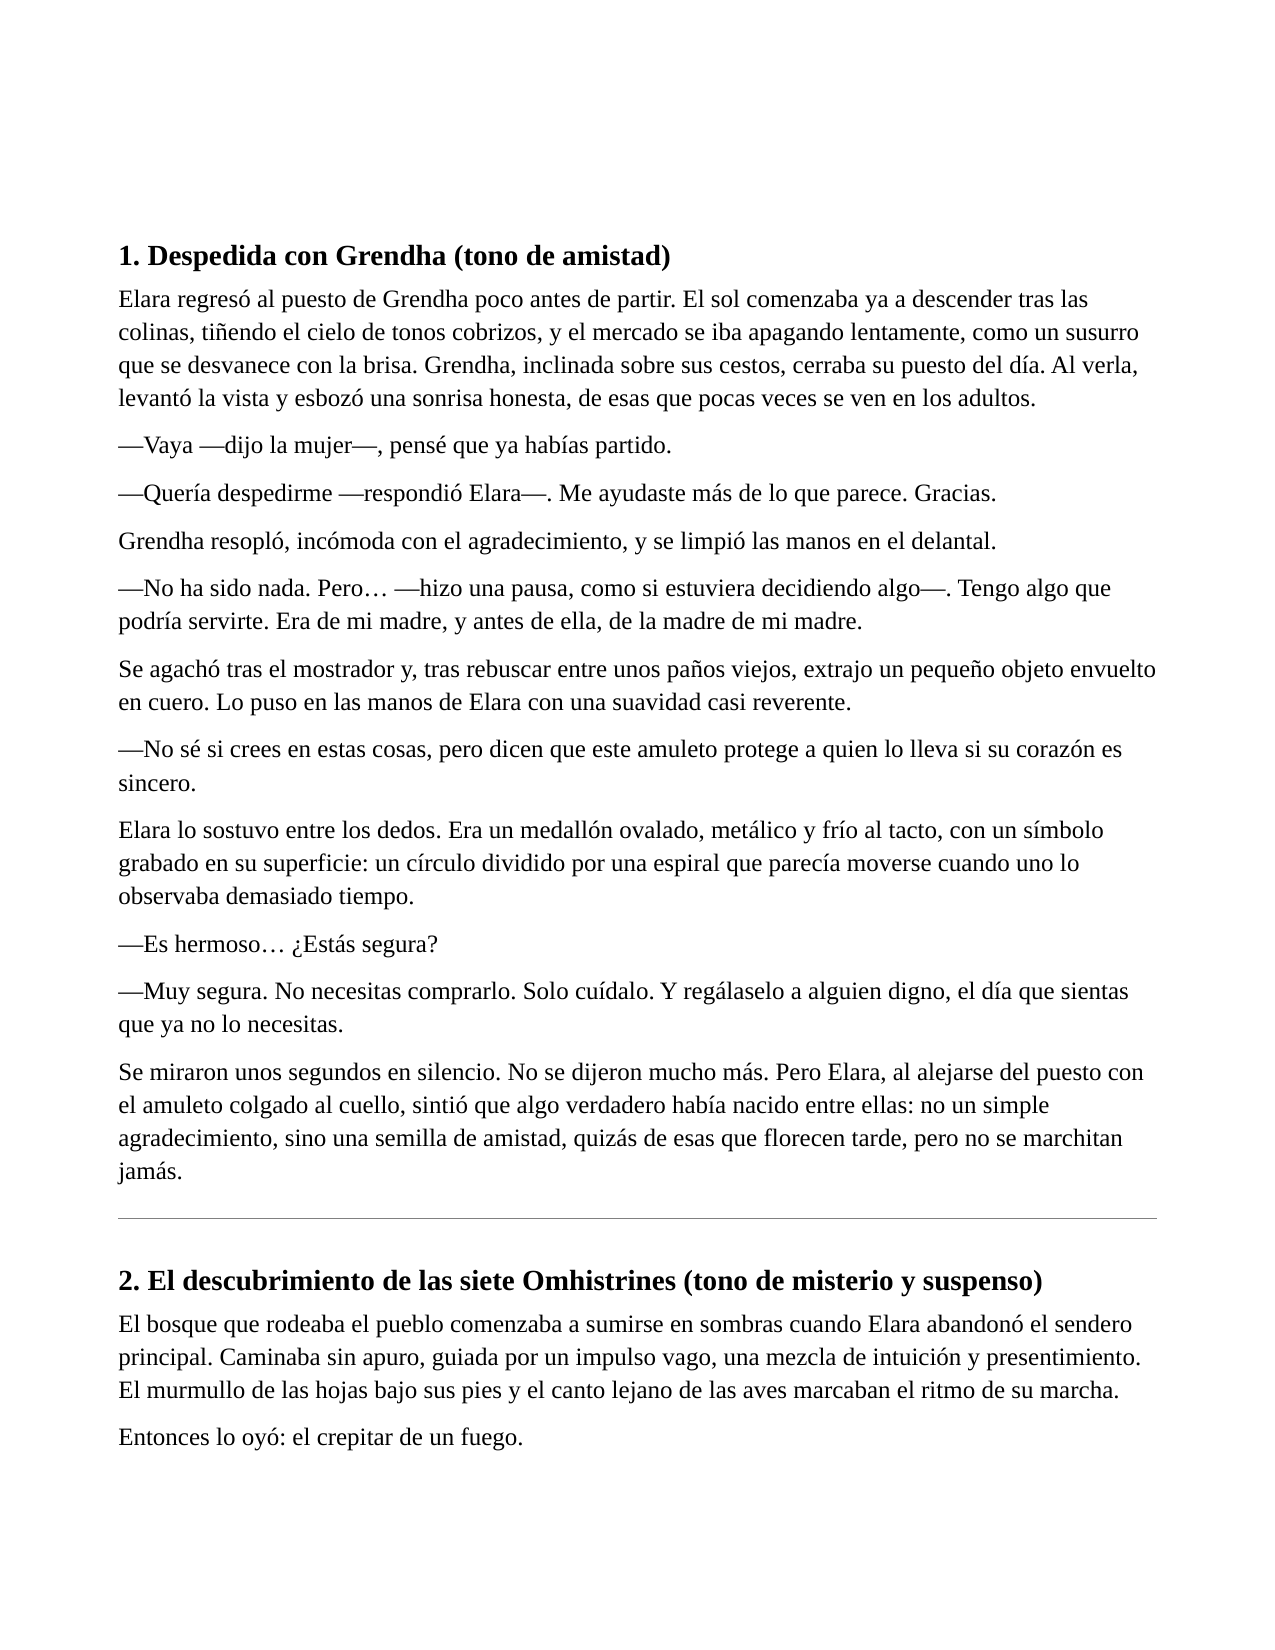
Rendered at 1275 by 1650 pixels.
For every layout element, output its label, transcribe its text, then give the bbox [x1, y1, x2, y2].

text —No ha sido nada. Pero… —hizo una pausa, como si estuviera decidiendo algo—. Tengo algo que podría servirte. Era de mi madre, y antes de ella, de la madre de mi madre. [118, 573, 1157, 635]
text Se miraron unos segundos en silencio. No se dijeron mucho más. Pero Elara, al alejarse del puesto con el amuleto colgado al cuello, sintió que algo verdadero había nacido entre ellas: no un simple agradecimiento, sino una semilla de amistad, quizás de esas que florecen tarde, pero no se marchitan jamás. [118, 1057, 1157, 1185]
text Entonces lo oyó: el crepitar de un fuego. [118, 1422, 1157, 1451]
text Elara lo sostuvo entre los dedos. Era un medallón ovalado, metálico y frío al tacto, con un símbolo grabado en su superficie: un círculo dividido por una espiral que parecía moverse cuando uno lo observaba demasiado tiempo. [118, 815, 1157, 910]
text —Vaya —dijo la mujer—, pensé que ya habías partido. [118, 431, 1157, 459]
text —Muy segura. No necesitas comprarlo. Solo cuídalo. Y regálaselo a alguien digno, el día que sientas que ya no lo necesitas. [118, 976, 1157, 1038]
subtitle 1. Despedida con Grendha (tono de amistad) [118, 238, 1157, 271]
text —Es hermoso… ¿Estás segura? [118, 929, 1157, 958]
text Grendha resopló, incómoda con el agradecimiento, y se limpió las manos en el delantal. [118, 526, 1157, 554]
text Se agachó tras el mostrador y, tras rebuscar entre unos paños viejos, extrajo un pequeño objeto envuelto en cuero. Lo puso en las manos de Elara con una suavidad casi reverente. [118, 654, 1157, 716]
text —No sé si crees en estas cosas, pero dicen que este amuleto protege a quien lo lleva si su corazón es sincero. [118, 734, 1157, 796]
text Elara regresó al puesto de Grendha poco antes de partir. El sol comenzaba ya a descender tras las colinas, tiñendo el cielo de tonos cobrizos, y el mercado se iba apagando lentamente, como un susurro que se desvanece con la brisa. Grendha, inclinada sobre sus cestos, cerraba su puesto del día. Al verla, levantó la vista y esbozó una sonrisa honesta, de esas que pocas veces se ven en los adultos. [118, 284, 1157, 412]
text El bosque que rodeaba el pueblo comenzaba a sumirse en sombras cuando Elara abandonó el sendero principal. Caminaba sin apuro, guiada por un impulso vago, una mezcla de intuición y presentimiento. El murmullo de las hojas bajo sus pies y el canto lejano de las aves marcaban el ritmo de su marcha. [118, 1309, 1157, 1403]
subtitle 2. El descubrimiento de las siete Omhistrines (tono de misterio y suspenso) [118, 1263, 1157, 1296]
text —Quería despedirme —respondió Elara—. Me ayudaste más de lo que parece. Gracias. [118, 478, 1157, 507]
